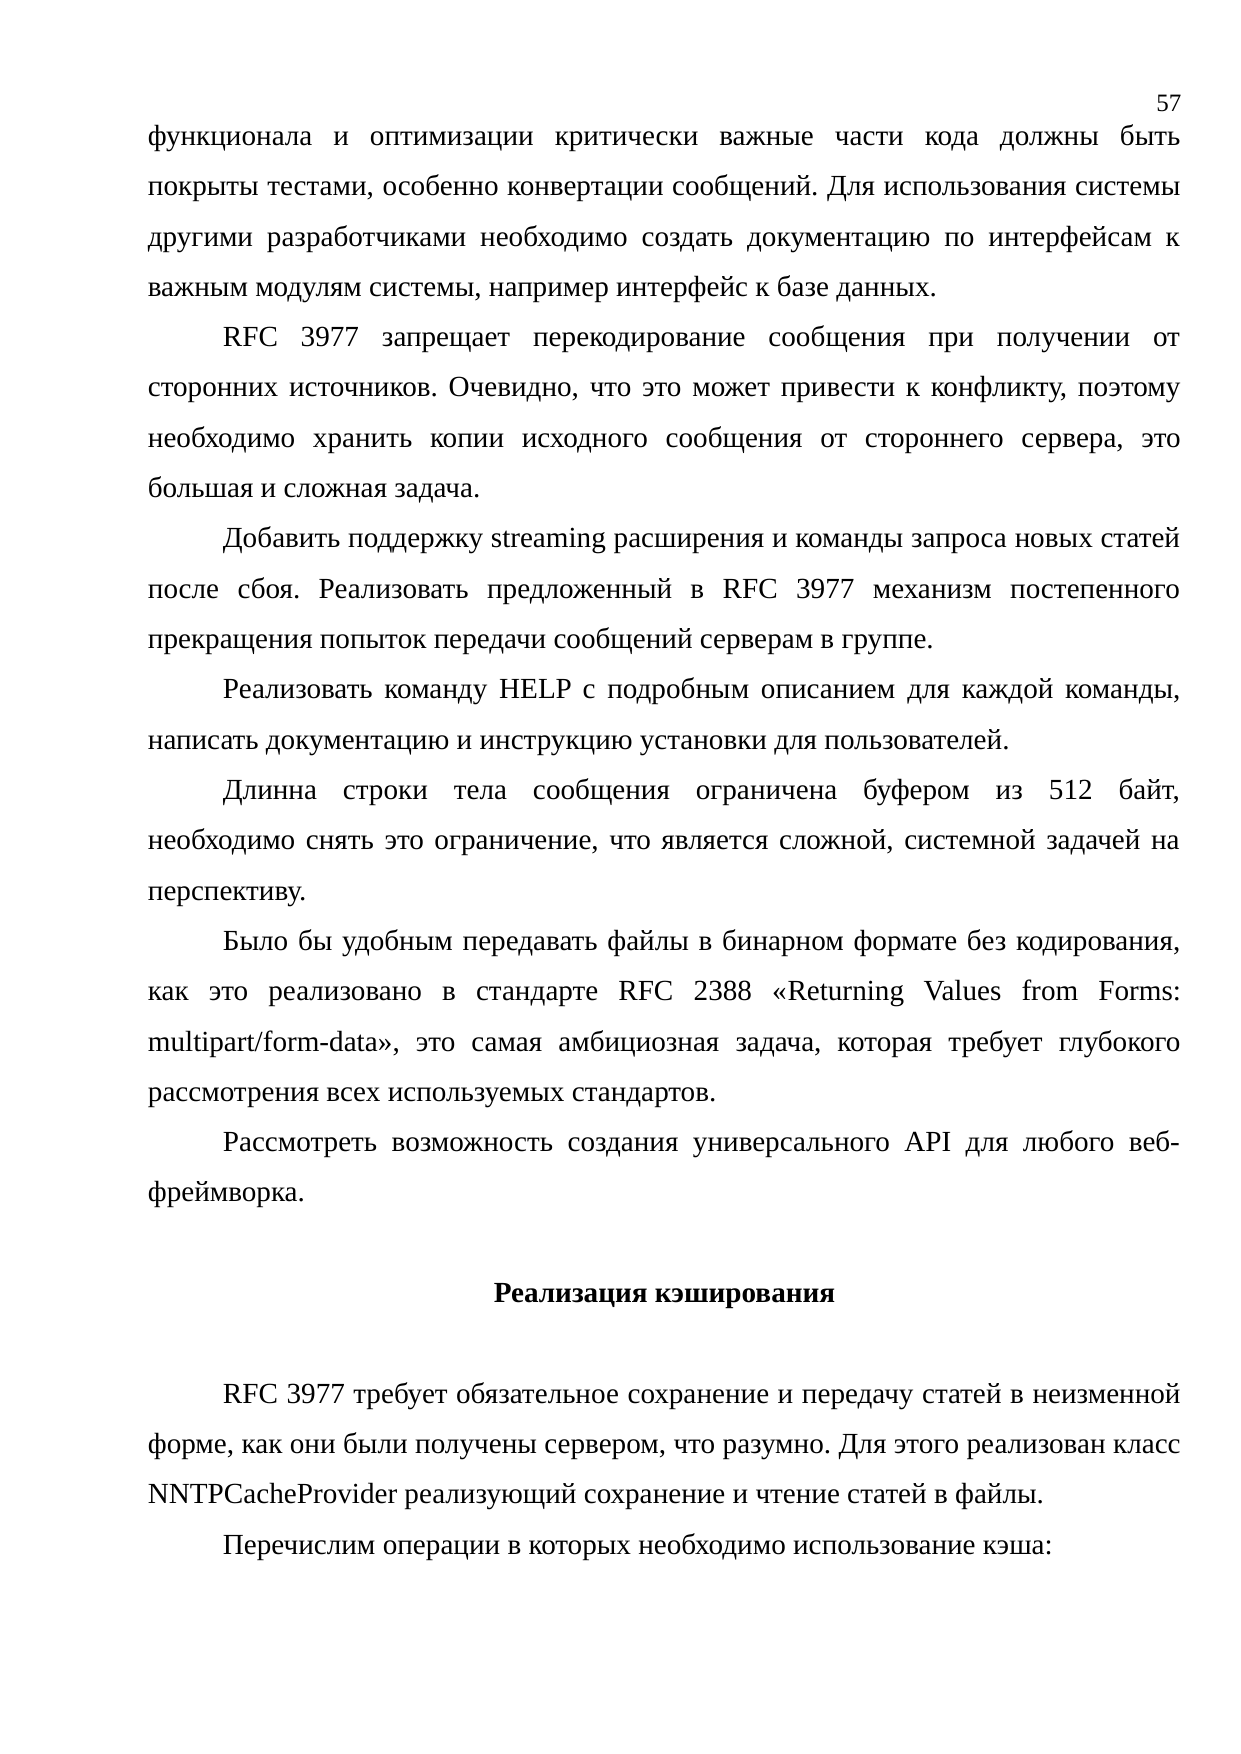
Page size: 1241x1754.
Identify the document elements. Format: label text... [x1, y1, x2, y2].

text Длинна строки тела сообщения ограничена буфером из 512 байт, необходимо снять это ограничение, что является сложной, системной задачей на перспективу. [148, 772, 1181, 906]
text RFC 3977 требует обязательное сохранение и передачу статей в неизменной форме, как они были получены сервером, что разумно. Для этого реализован класс NNTPCacheProvider реализующий сохранение и чтение статей в файлы. [148, 1376, 1181, 1510]
text Добавить поддержку streaming расширения и команды запроса новых статей после сбоя. Реализовать предложенный в RFC 3977 механизм постепенного прекращения попыток передачи сообщений серверам в группе. [148, 521, 1181, 655]
text Реализовать команду HELP с подробным описанием для каждой команды, написать документацию и инструкцию установки для пользователей. [148, 671, 1181, 755]
text Перечислим операции в которых необходимо использование кэша: [148, 1527, 1181, 1560]
text Реализация кэширования [148, 1275, 1181, 1309]
text Было бы удобным передавать файлы в бинарном формате без кодирования, как это реализовано в стандарте RFC 2388 «Returning Values from Forms: multipart/form-data», это самая амбициозная задача, которая требует глубокого рассмотрения всех используемых стандартов. [148, 923, 1181, 1107]
text Рассмотреть возможность создания универсального API для любого веб-фреймворка. [148, 1124, 1181, 1208]
text RFC 3977 запрещает перекодирование сообщения при получении от сторонних источников. Очевидно, что это может привести к конфликту, поэтому необходимо хранить копии исходного сообщения от стороннего сервера, это большая и сложная задача. [148, 319, 1181, 504]
text функционала и оптимизации критически важные части кода должны быть покрыты тестами, особенно конвертации сообщений. Для использования системы другими разработчиками необходимо создать документацию по интерфейсам к важным модулям системы, например интерфейс к базе данных. [148, 118, 1181, 302]
